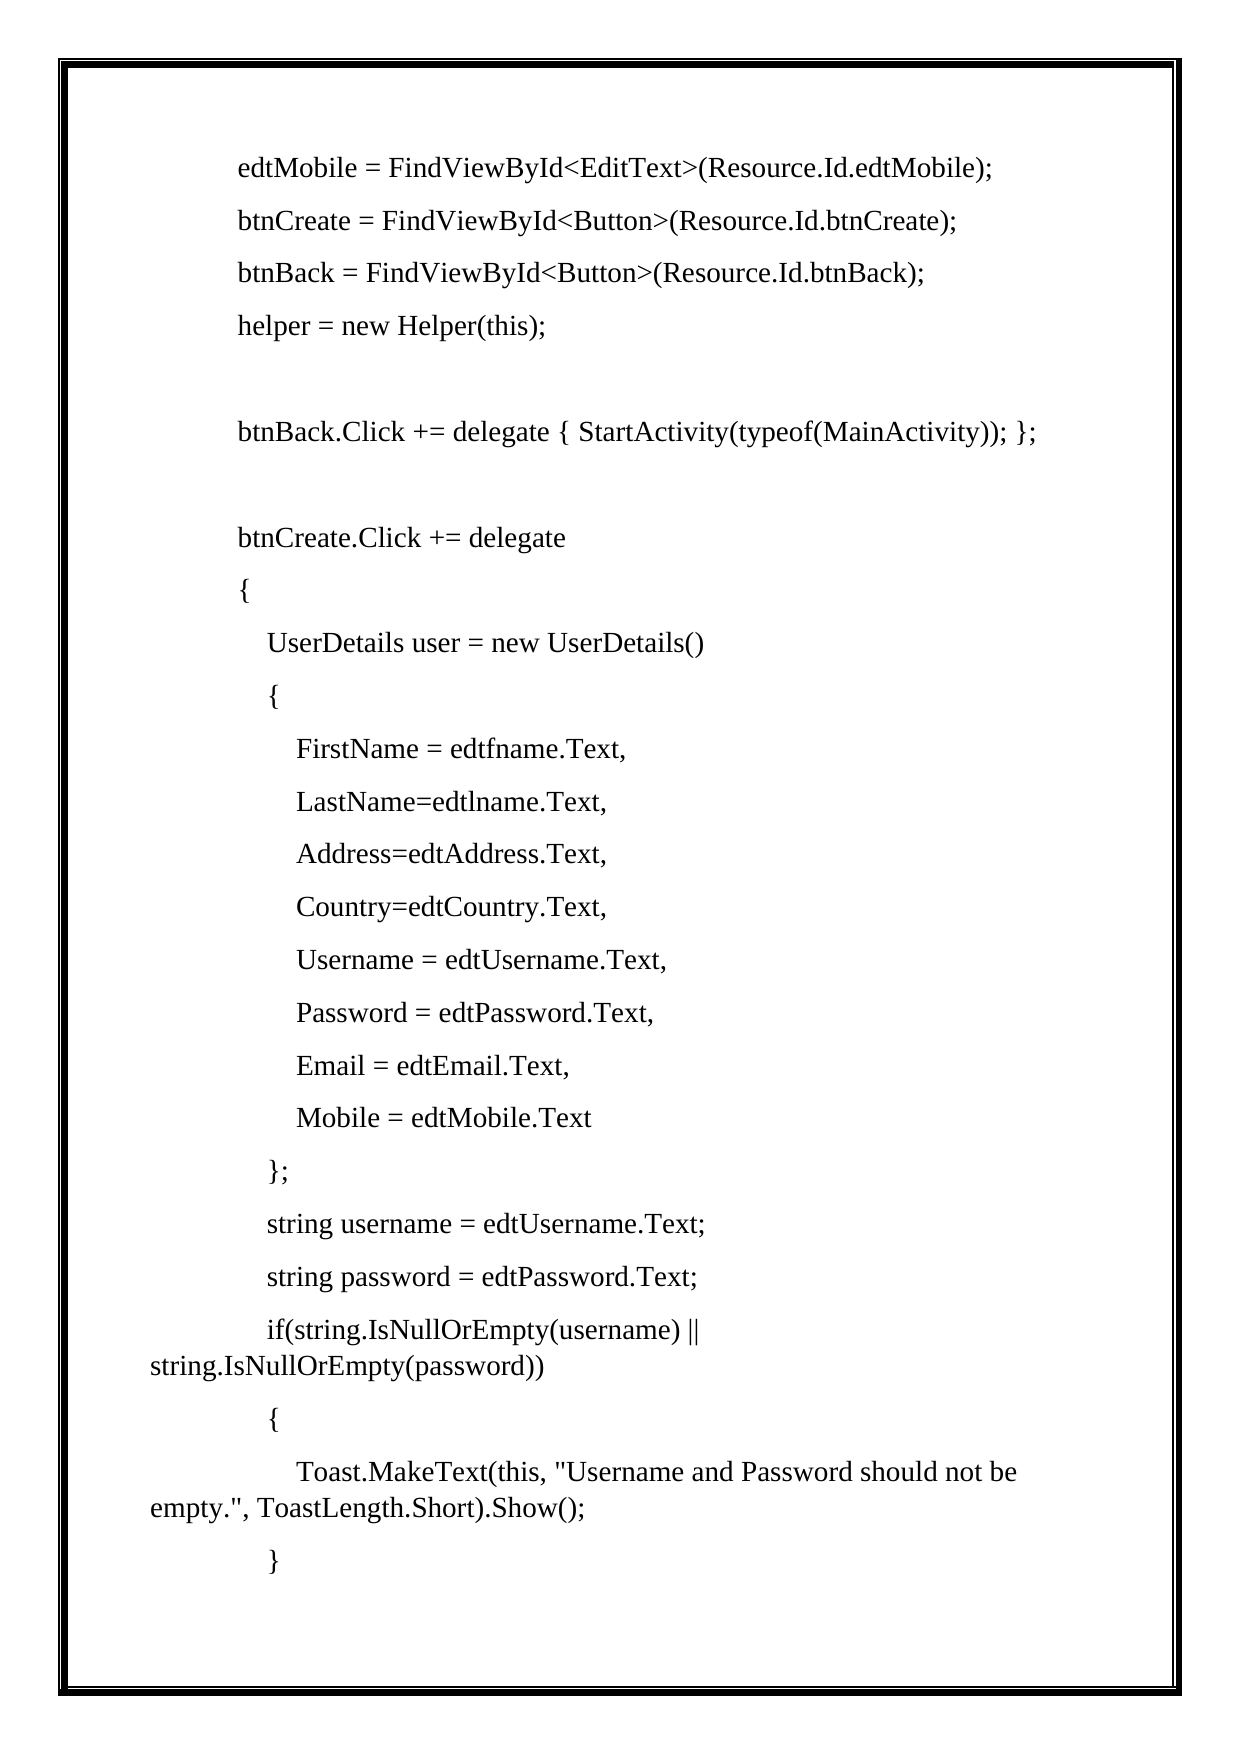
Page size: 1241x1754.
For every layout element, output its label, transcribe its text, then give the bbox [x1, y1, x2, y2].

text Toast.MakeText(this, "Username and Password should not be empty.", ToastLength.Short).Show(); [150, 1454, 1090, 1523]
text { [150, 1401, 1090, 1434]
text string password = edtPassword.Text; [150, 1259, 1090, 1293]
text Country=edtCountry.Text, [150, 889, 1090, 923]
text if(string.IsNullOrEmpty(username) || string.IsNullOrEmpty(password)) [150, 1312, 1090, 1382]
text btnCreate.Click += delegate [150, 520, 1090, 553]
text Username = edtUsername.Text, [150, 942, 1090, 976]
text edtMobile = FindViewById<EditText>(Resource.Id.edtMobile); [150, 150, 1090, 183]
text Mobile = edtMobile.Text [150, 1101, 1090, 1134]
text Address=edtAddress.Text, [150, 837, 1090, 870]
text FirstName = edtfname.Text, [150, 731, 1090, 764]
text }; [150, 1153, 1090, 1187]
text } [150, 1543, 1090, 1576]
text Email = edtEmail.Text, [150, 1048, 1090, 1081]
text LastName=edtlname.Text, [150, 784, 1090, 817]
text { [150, 572, 1090, 606]
text btnBack = FindViewById<Button>(Resource.Id.btnBack); [150, 256, 1090, 289]
text helper = new Helper(this); [150, 308, 1090, 342]
text btnCreate = FindViewById<Button>(Resource.Id.btnCreate); [150, 203, 1090, 236]
text Password = edtPassword.Text, [150, 995, 1090, 1028]
text string username = edtUsername.Text; [150, 1206, 1090, 1240]
text btnBack.Click += delegate { StartActivity(typeof(MainActivity)); }; [150, 414, 1090, 448]
text { [150, 678, 1090, 712]
text UserDetails user = new UserDetails() [150, 625, 1090, 659]
